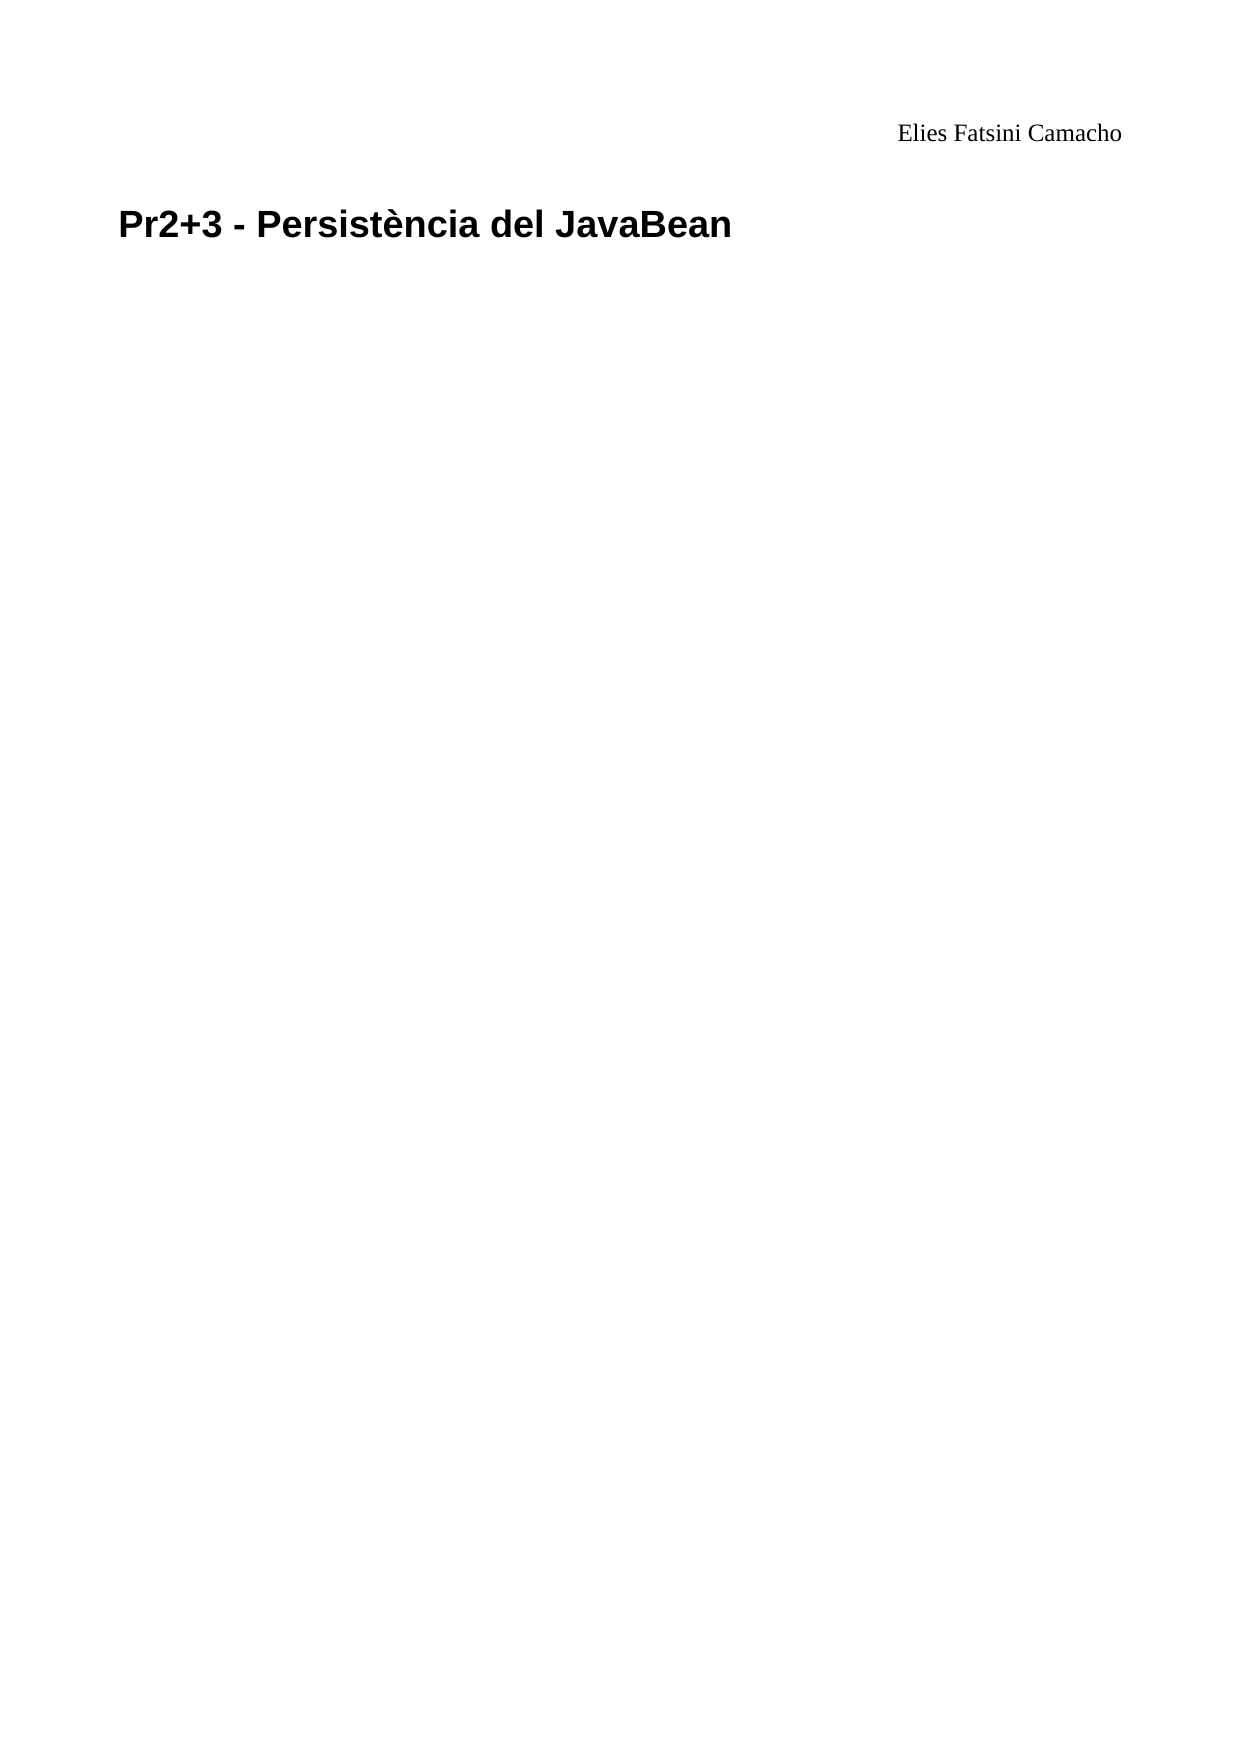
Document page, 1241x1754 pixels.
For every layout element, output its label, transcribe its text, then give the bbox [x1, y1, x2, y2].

subtitle Pr2+3 - Persistència del JavaBean [118, 201, 1122, 245]
